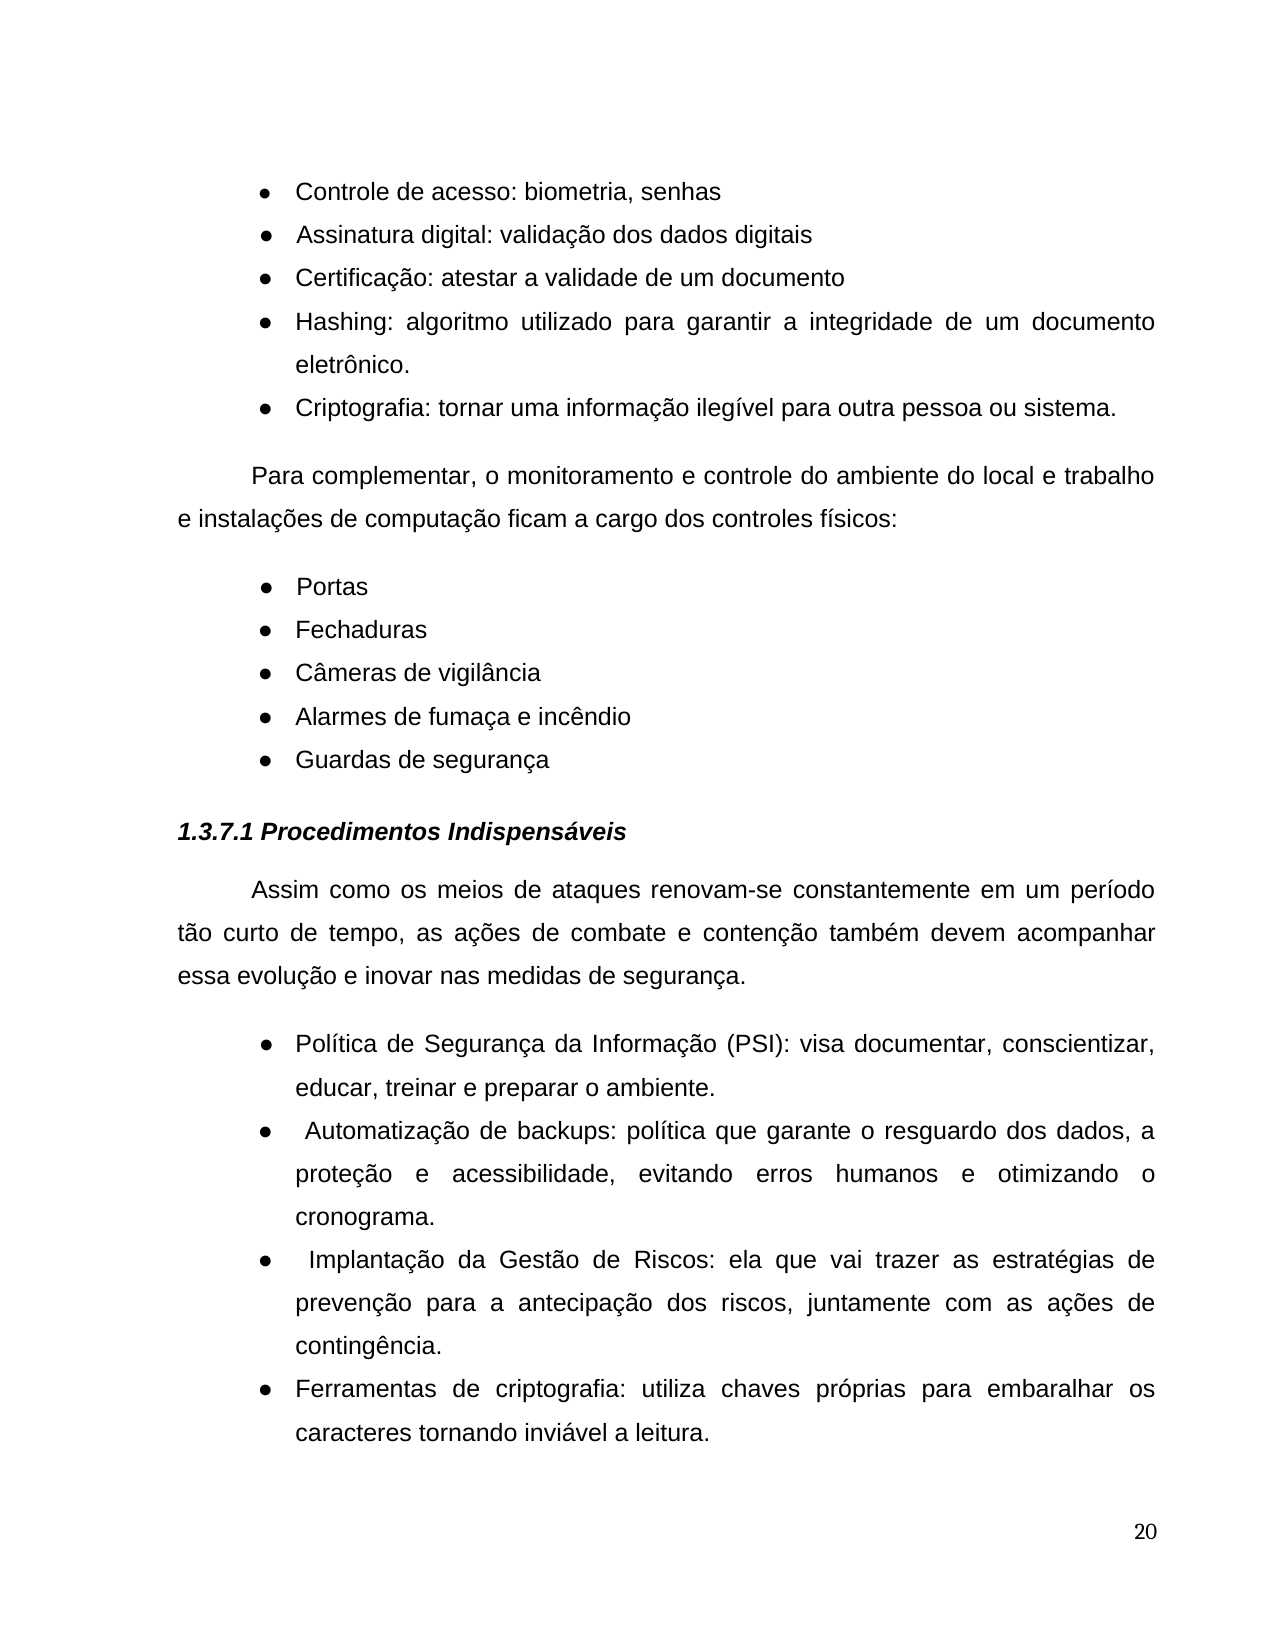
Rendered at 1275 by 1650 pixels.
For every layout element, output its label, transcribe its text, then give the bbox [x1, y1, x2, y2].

text Assim como os meios de ataques renovam-se constantemente em um período tão curto de tempo, as ações de combate e contenção também devem acompanhar essa evolução e inovar nas medidas de segurança. [177, 875, 1157, 990]
list Automatização de backups: política que garante o resguardo dos dados, a proteção e acessibilidade, evitando erros humanos e otimizando o cronograma. [258, 1116, 1157, 1231]
list Criptografia: tornar uma informação ilegível para outra pessoa ou sistema. [258, 393, 1157, 422]
text Para complementar, o monitoramento e controle do ambiente do local e trabalho e instalações de computação ficam a cargo dos controles físicos: [177, 461, 1157, 533]
list Assinatura digital: validação dos dados digitais [258, 220, 1157, 249]
list Fechaduras [258, 615, 1157, 644]
list Guardas de segurança [258, 745, 1157, 773]
list Portas [258, 572, 1157, 601]
list Controle de acesso: biometria, senhas [258, 177, 1157, 206]
list Alarmes de fumaça e incêndio [258, 702, 1157, 730]
list Política de Segurança da Informação (PSI): visa documentar, conscientizar, educar, treinar e preparar o ambiente. [258, 1029, 1157, 1101]
list Câmeras de vigilância [258, 658, 1157, 687]
list Implantação da Gestão de Riscos: ela que vai trazer as estratégias de prevenção para a antecipação dos riscos, juntamente com as ações de contingência. [258, 1245, 1157, 1360]
list Ferramentas de criptografia: utiliza chaves próprias para embaralhar os caracteres tornando inviável a leitura. [258, 1374, 1157, 1446]
list Certificação: atestar a validade de um documento [258, 263, 1157, 292]
subtitle 1.3.7.1 Procedimentos Indispensáveis [177, 817, 1157, 846]
list Hashing: algoritmo utilizado para garantir a integridade de um documento eletrônico. [258, 307, 1157, 378]
